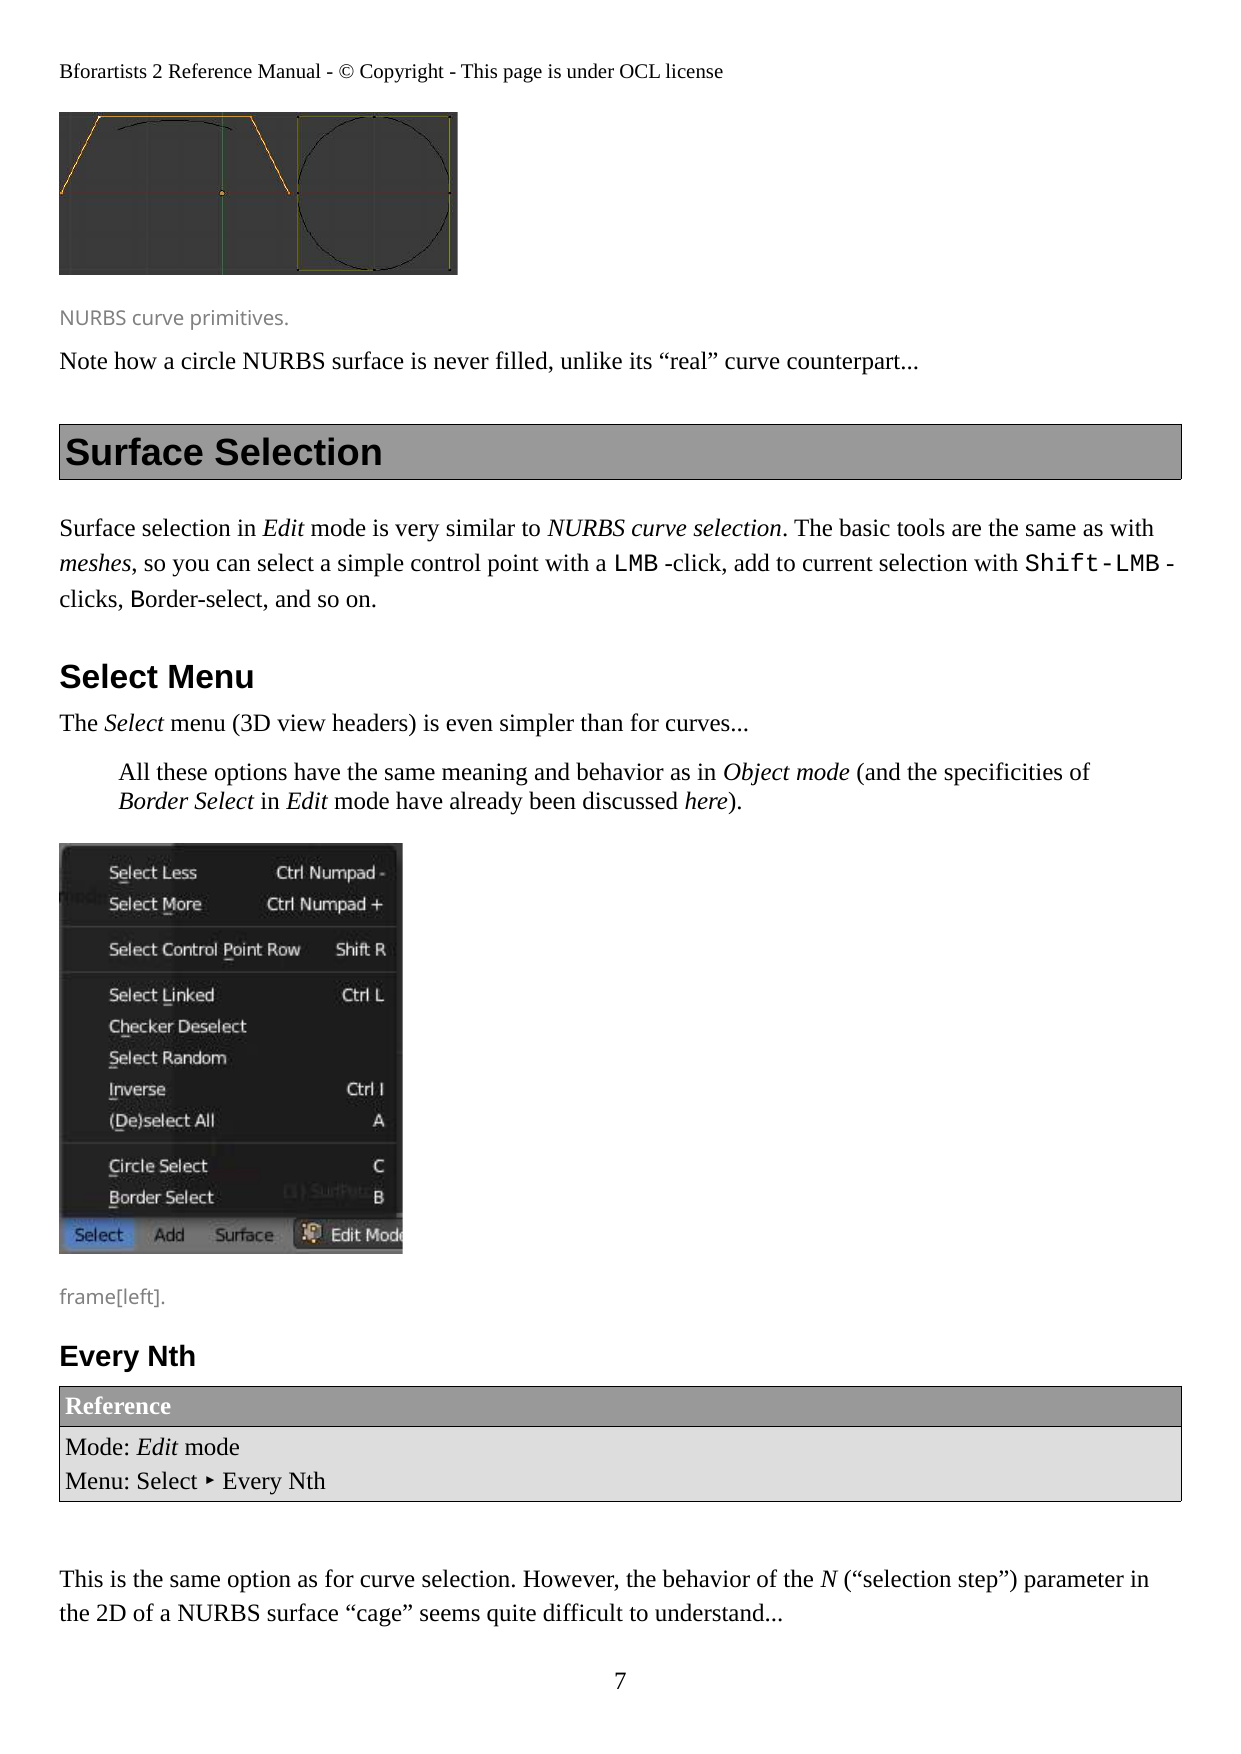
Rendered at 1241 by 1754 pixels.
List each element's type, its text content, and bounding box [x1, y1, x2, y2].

table_cell Mode: Edit mode Menu: Select ‣ Every Nth [60, 1427, 1181, 1501]
text Note how a circle NURBS surface is never filled, unlike its “real” curve counterpart... [59, 346, 1181, 374]
text This is the same option as for curve selection. However, the behavior of the N (“selection step”) parameter in the 2D of a NURBS surface “cage” seems quite difficult to understand... [59, 1564, 1181, 1627]
text Surface selection in Edit mode is very similar to NURBS curve selection. The basic tools are the same as with meshes, so you can select a simple control point with a LMB -click, add to current selection with Shift-LMB -clicks, Border-select, and so on. [59, 513, 1181, 615]
subtitle Every Nth [59, 1339, 1181, 1373]
picture [59, 843, 403, 1254]
text All these options have the same meaning and behavior as in Object mode (and the specificities of Border Select in Edit mode have already been discussed here). [118, 757, 1122, 814]
table_header Reference [60, 1387, 1181, 1426]
text NURBS curve primitives. [59, 300, 1181, 331]
text frame[left]. [59, 1279, 1181, 1310]
text The Select menu (3D view headers) is even simpler than for curves... [59, 708, 1181, 737]
table_header Surface Selection [60, 425, 1181, 479]
subtitle Select Menu [59, 657, 1181, 695]
picture [59, 112, 458, 275]
